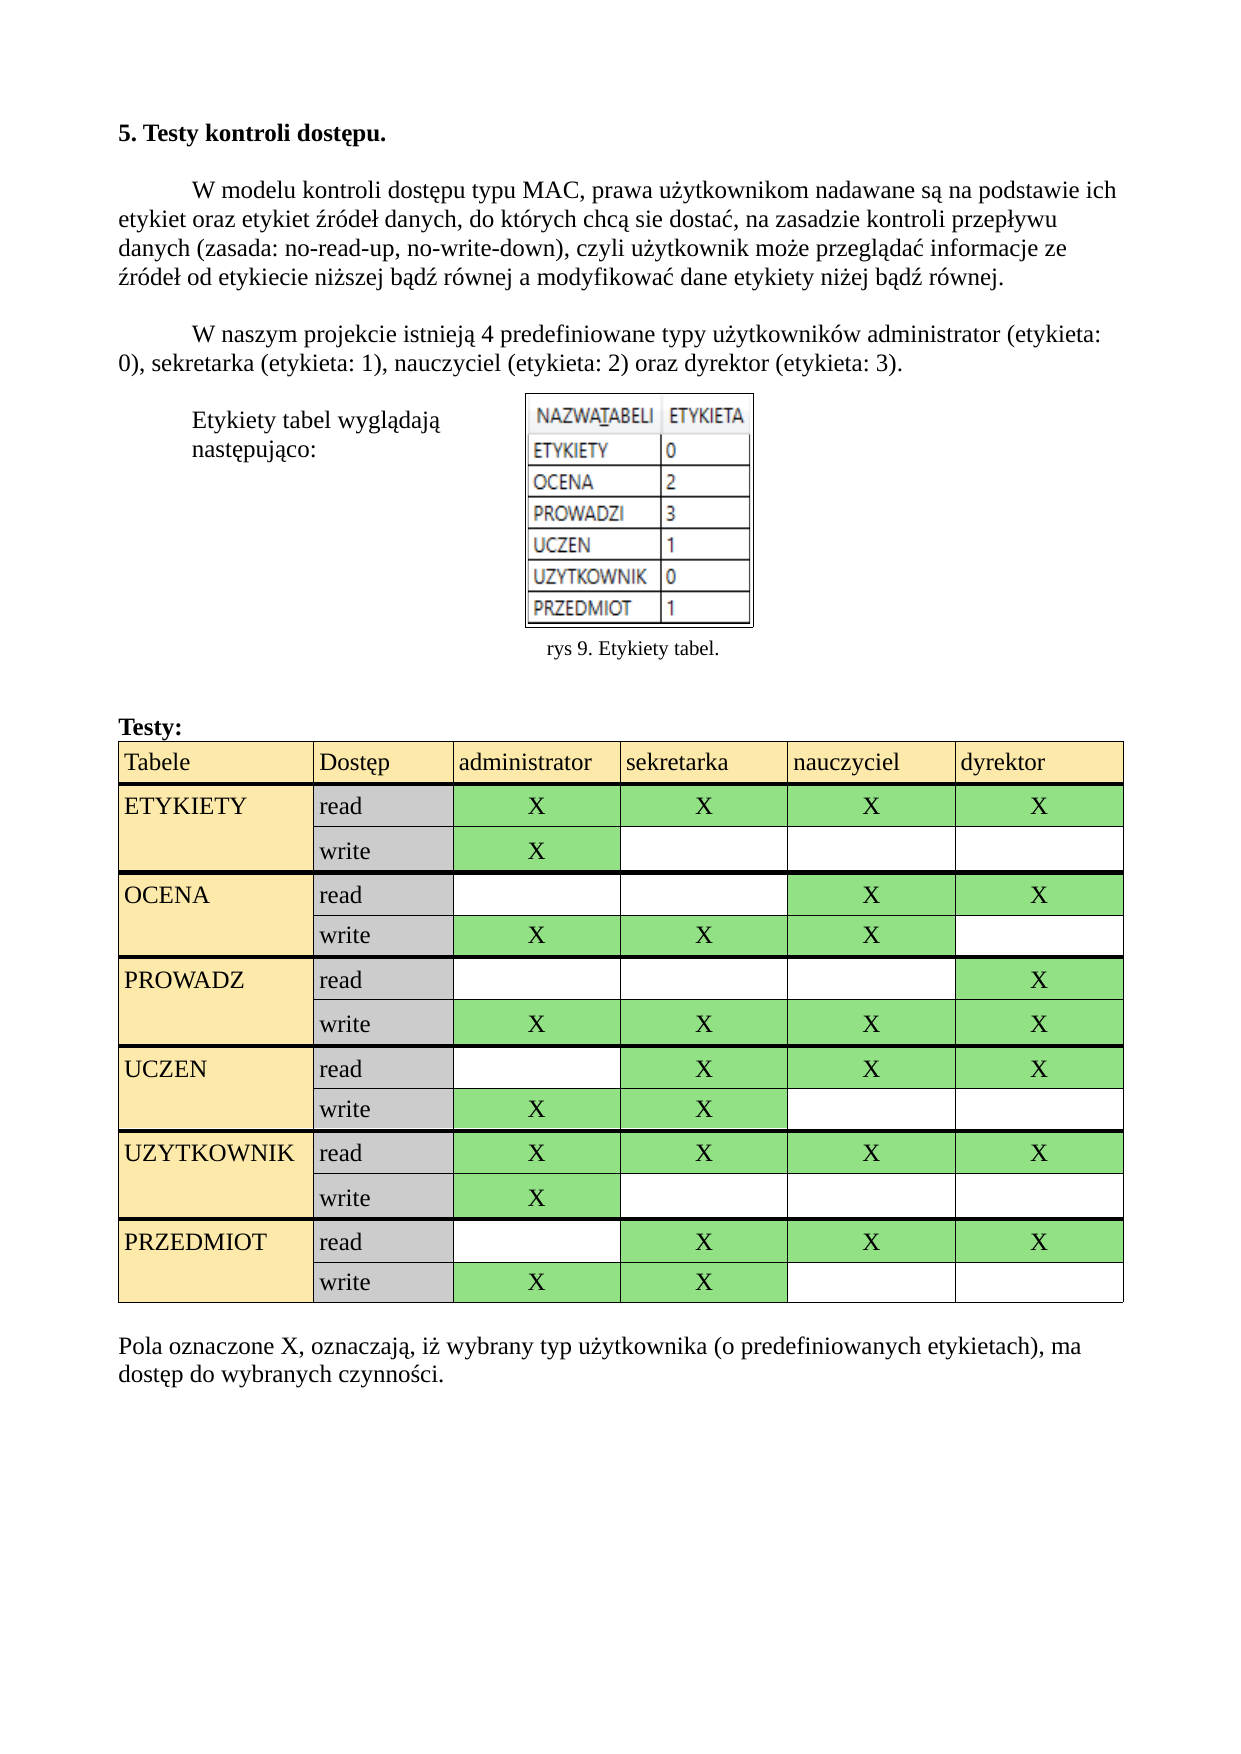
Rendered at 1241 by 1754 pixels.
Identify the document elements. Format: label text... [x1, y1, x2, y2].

text W naszym projekcie istnieją 4 predefiniowane typy użytkowników administrator (etykieta: 0), sekretarka (etykieta: 1), nauczyciel (etykieta: 2) oraz dyrektor (etykieta: 3). [118, 319, 1122, 377]
table_cell UZYTKOWNIK [119, 1133, 313, 1217]
table_cell X [956, 786, 1123, 826]
table_cell X [621, 916, 787, 955]
table_cell X [621, 1133, 787, 1173]
table_cell write [314, 1000, 453, 1044]
table_cell [956, 916, 1123, 955]
table_cell X [956, 1000, 1123, 1044]
table_cell X [454, 786, 620, 826]
table_cell X [621, 1221, 787, 1262]
table_cell X [621, 786, 787, 826]
table_cell [956, 1089, 1123, 1128]
table_cell [454, 959, 620, 999]
table_cell X [454, 1089, 620, 1128]
table_cell read [314, 959, 453, 999]
table_cell X [454, 1133, 620, 1173]
table_cell X [788, 875, 955, 915]
table_cell [788, 827, 955, 870]
text Etykiety tabel wyglądają następująco: [118, 406, 525, 463]
table_cell PROWADZ [119, 959, 313, 1044]
table_cell X [788, 916, 955, 955]
table_cell [788, 959, 955, 999]
table_cell [454, 1221, 620, 1262]
text Testy: [118, 712, 1122, 741]
table_header sekretarka [621, 742, 787, 782]
table_cell X [454, 1263, 620, 1302]
table_cell X [454, 1000, 620, 1044]
table_cell X [788, 786, 955, 826]
text W modelu kontroli dostępu typu MAC, prawa użytkownikom nadawane są na podstawie ich etykiet oraz etykiet źródeł danych, do których chcą sie dostać, na zasadzie kontroli przepływu danych (zasada: no-read-up, no-write-down), czyli użytkownik może przeglądać informacje ze źródeł od etykiecie niższej bądź równej a modyfikować dane etykiety niżej bądź równej. [118, 176, 1122, 291]
table_header administrator [454, 742, 620, 782]
table_cell write [314, 827, 453, 870]
table_cell X [956, 1133, 1123, 1173]
table_cell read [314, 875, 453, 915]
table_header Tabele [119, 742, 313, 782]
table_cell read [314, 1048, 453, 1088]
table_cell [956, 1174, 1123, 1217]
table_header Dostęp [314, 742, 453, 782]
table_cell X [454, 827, 620, 870]
table_cell X [956, 959, 1123, 999]
table_cell X [788, 1000, 955, 1044]
table_cell X [788, 1221, 955, 1262]
table_cell X [956, 1048, 1123, 1088]
table_cell [454, 1048, 620, 1088]
table_cell X [454, 1174, 620, 1217]
table_cell write [314, 1089, 453, 1128]
picture [527, 395, 750, 624]
table_cell [454, 875, 620, 915]
table_cell write [314, 1263, 453, 1302]
table_cell [956, 1263, 1123, 1302]
table_cell X [621, 1263, 787, 1302]
text 5. Testy kontroli dostępu. [118, 118, 1122, 147]
table_cell X [788, 1133, 955, 1173]
table_cell [621, 875, 787, 915]
table_header dyrektor [956, 742, 1123, 782]
table_cell [621, 959, 787, 999]
table_cell read [314, 1221, 453, 1262]
table_cell X [621, 1048, 787, 1088]
table_cell write [314, 916, 453, 955]
table_cell X [621, 1089, 787, 1128]
table_cell write [314, 1174, 453, 1217]
table_cell PRZEDMIOT [119, 1221, 313, 1302]
table_cell X [956, 1221, 1123, 1262]
table_cell [788, 1174, 955, 1217]
table_cell [788, 1089, 955, 1128]
table_cell X [621, 1000, 787, 1044]
text [754, 406, 1122, 463]
table_cell [956, 827, 1123, 870]
table_cell [788, 1263, 955, 1302]
table_cell X [788, 1048, 955, 1088]
table_cell [621, 1174, 787, 1217]
table_cell X [454, 916, 620, 955]
table_cell ETYKIETY [119, 786, 313, 870]
table_cell [621, 827, 787, 870]
table_cell UCZEN [119, 1048, 313, 1128]
text rys 9. Etykiety tabel. [118, 636, 1122, 660]
table_cell OCENA [119, 875, 313, 955]
table_cell read [314, 1133, 453, 1173]
table_cell X [956, 875, 1123, 915]
text Pola oznaczone X, oznaczają, iż wybrany typ użytkownika (o predefiniowanych etykietach), ma dostęp do wybranych czynności. [118, 1331, 1122, 1388]
table_cell read [314, 786, 453, 826]
table_header nauczyciel [788, 742, 955, 782]
